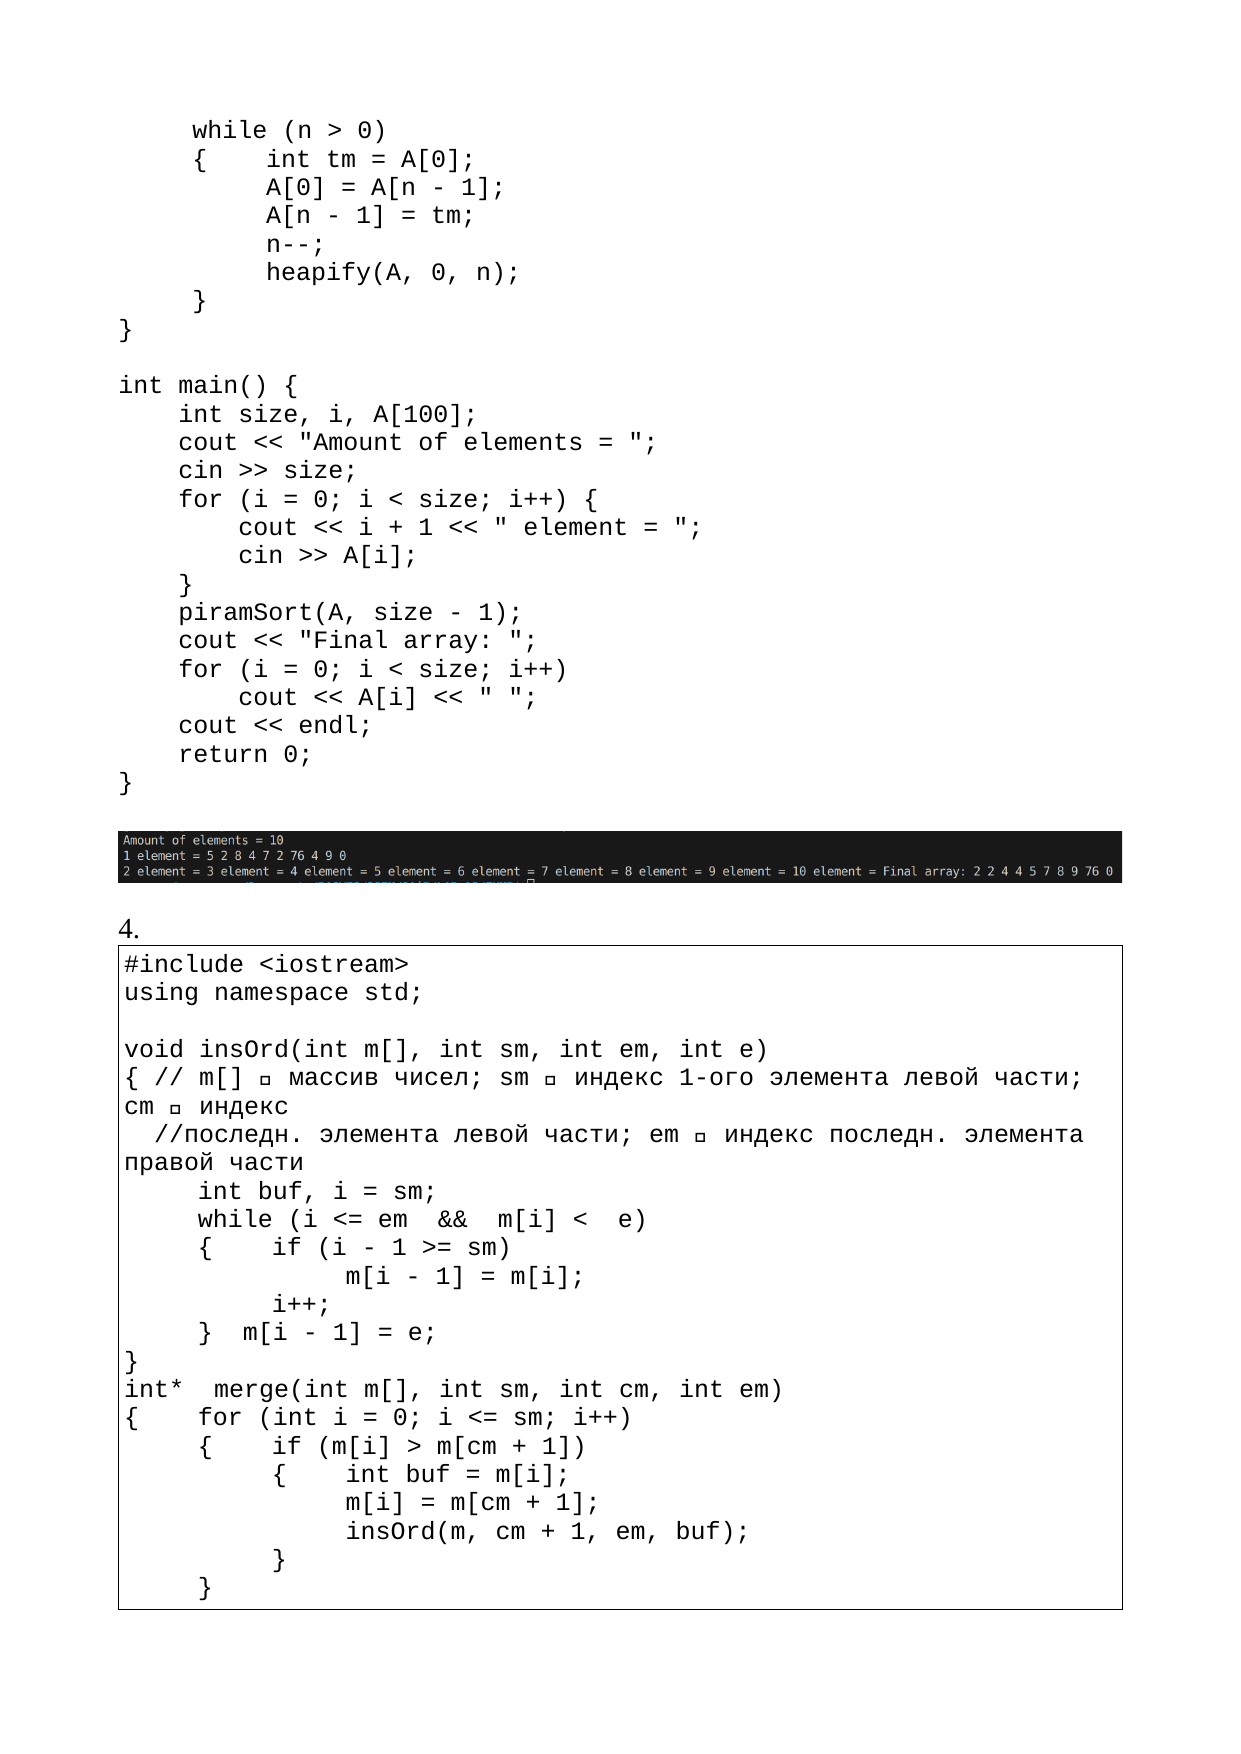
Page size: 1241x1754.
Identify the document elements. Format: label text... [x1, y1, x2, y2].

picture [118, 831, 1123, 883]
table_header #include <iostream> using namespace std; void insOrd(int m[], int sm, int em, int e) { // m[]  массив чисел; sm  индекс 1-ого элемента левой части; cm  индекс //последн. элемента левой части; em  индекс последн. элемента правой части int buf, i = sm; while (i <= em && m[i] < e) { if (i - 1 >= sm) m[i - 1] = m[i]; i++; } m[i - 1] = e; } int* merge(int m[], int sm, int cm, int em) { for (int i = 0; i <= sm; i++) { if (m[i] > m[cm + 1]) { int buf = m[i]; m[i] = m[cm + 1]; insOrd(m, cm + 1, em, buf); } } [119, 946, 1122, 1609]
text 4. [118, 911, 1122, 945]
table_header while (n > 0) { int tm = A[0]; A[0] = A[n - 1]; A[n - 1] = tm; n--; heapify(A, 0, n); } } int main() { int size, i, A[100]; cout << "Amount of elements = "; cin >> size; for (i = 0; i < size; i++) { cout << i + 1 << " element = "; cin >> A[i]; } piramSort(A, size - 1); cout << "Final array: "; for (i = 0; i < size; i++) cout << A[i] << " "; cout << endl; return 0; } [118, 118, 1122, 798]
